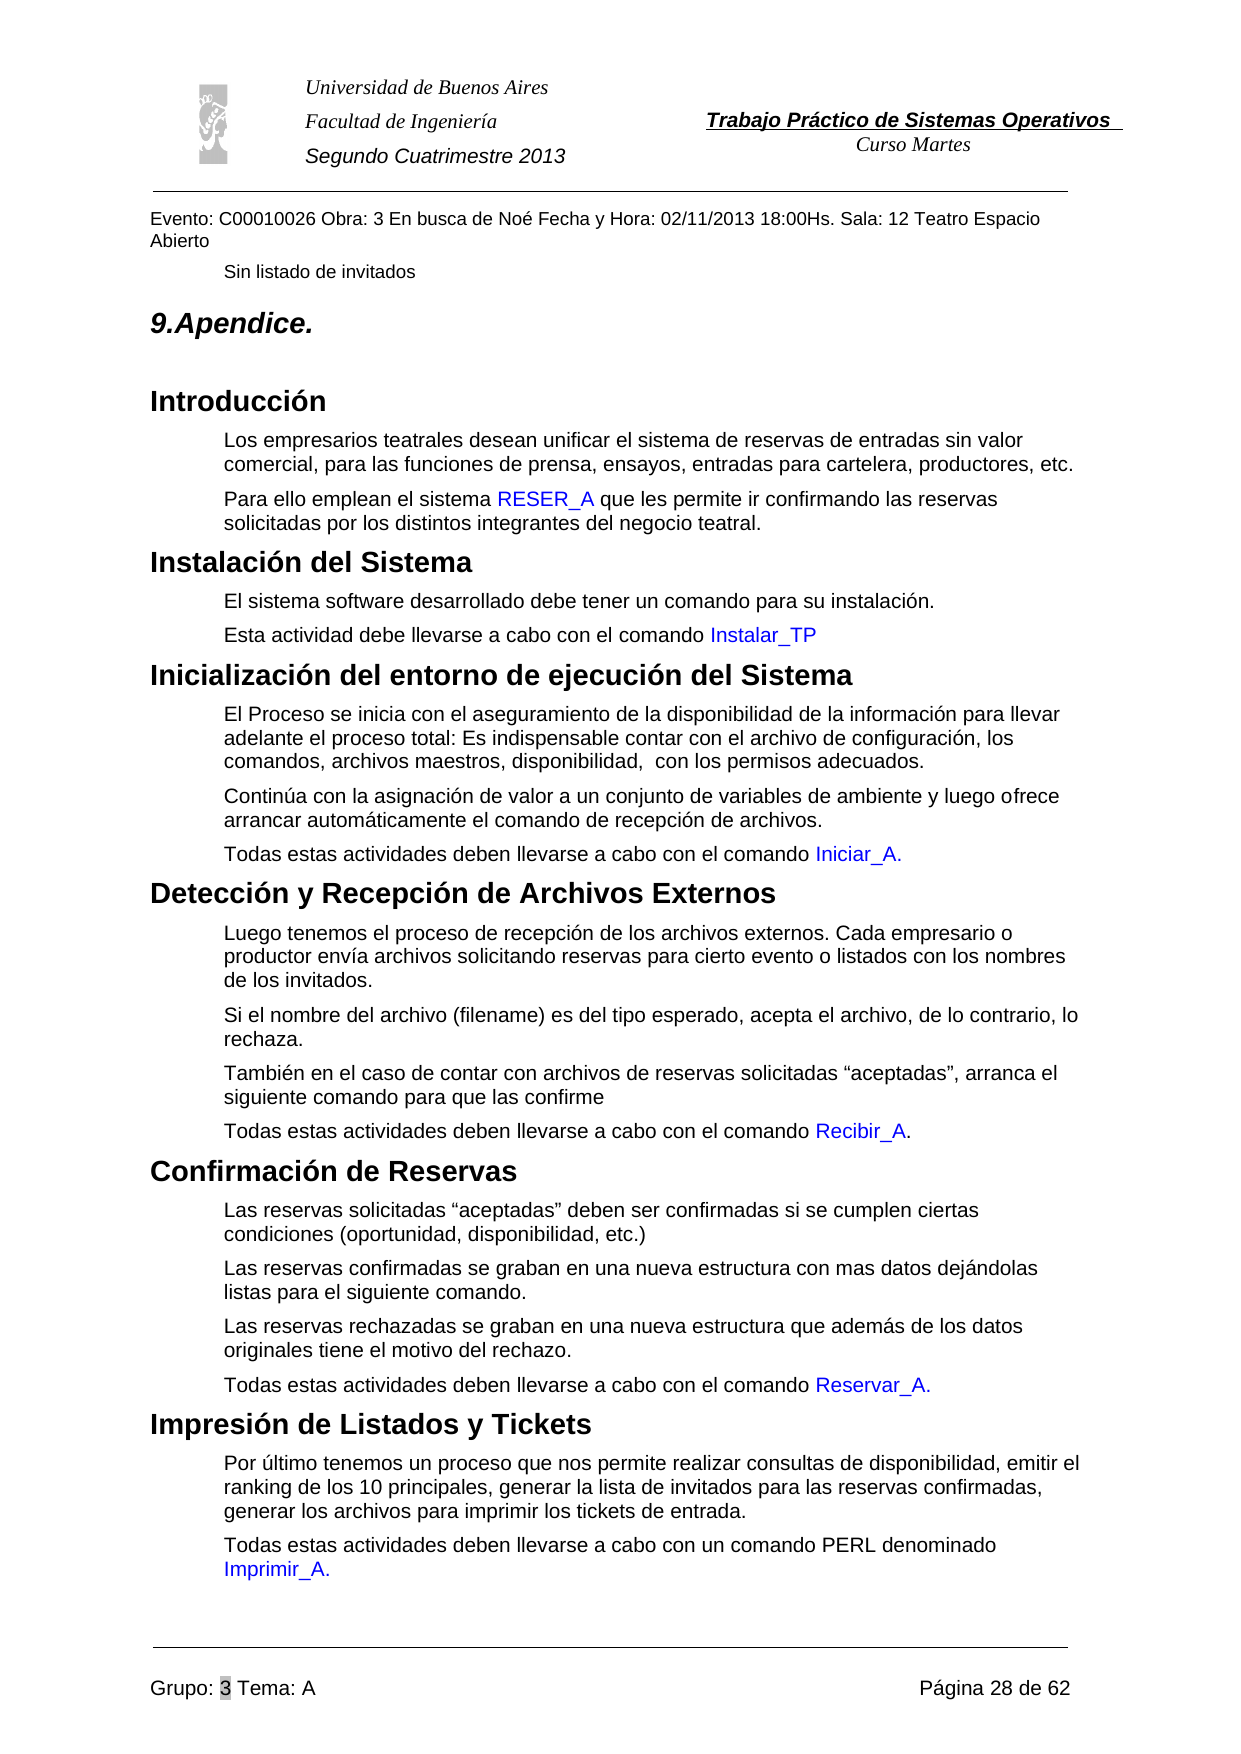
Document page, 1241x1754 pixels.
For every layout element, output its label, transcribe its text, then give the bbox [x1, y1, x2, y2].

text Todas estas actividades deben llevarse a cabo con el comando Reservar_A. [224, 1373, 1090, 1397]
text El sistema software desarrollado debe tener un comando para su instalación. [224, 589, 1090, 613]
text Para ello emplean el sistema RESER_A que les permite ir confirmando las reservas solicitadas por los distintos integrantes del negocio teatral. [150, 486, 1090, 534]
text Las reservas solicitadas “aceptadas” deben ser confirmadas si se cumplen ciertas condiciones (oportunidad, disponibilidad, etc.) [224, 1198, 1090, 1246]
text Instalación del Sistema [150, 545, 1090, 578]
picture [198, 82, 231, 166]
text Todas estas actividades deben llevarse a cabo con un comando PERL denominado Imprimir_A. [224, 1533, 1090, 1581]
text Detección y Recepción de Archivos Externos [150, 876, 1090, 910]
text Confirmación de Reservas [150, 1154, 1090, 1187]
text Esta actividad debe llevarse a cabo con el comando Instalar_TP [224, 623, 1090, 647]
text Todas estas actividades deben llevarse a cabo con el comando Recibir_A. [224, 1119, 1090, 1143]
text Luego tenemos el proceso de recepción de los archivos externos. Cada empresario o productor envía archivos solicitando reservas para cierto evento o listados con los nombres de los invitados. [224, 920, 1090, 992]
text Las reservas rechazadas se graban en una nueva estructura que además de los datos originales tiene el motivo del rechazo. [224, 1314, 1090, 1362]
text Los empresarios teatrales desean unificar el sistema de reservas de entradas sin valor comercial, para las funciones de prensa, ensayos, entradas para cartelera, productores, etc. [150, 428, 1090, 476]
text Evento: C00010026 Obra: 3 En busca de Noé Fecha y Hora: 02/11/2013 18:00Hs. Sala: 12 Teatro Espacio Abierto [150, 208, 1090, 251]
text Introducción [150, 384, 1090, 418]
text Continúa con la asignación de valor a un conjunto de variables de ambiente y luego ofrece arrancar automáticamente el comando de recepción de archivos. [224, 784, 1090, 832]
text Inicialización del entorno de ejecución del Sistema [150, 657, 1090, 691]
text El Proceso se inicia con el aseguramiento de la disponibilidad de la información para llevar adelante el proceso total: Es indispensable contar con el archivo de configuración, los comandos, archivos maestros, disponibilidad, con los permisos adecuados. [224, 701, 1090, 773]
text Por último tenemos un proceso que nos permite realizar consultas de disponibilidad, emitir el ranking de los 10 principales, generar la lista de invitados para las reservas confirmadas, generar los archivos para imprimir los tickets de entrada. [224, 1451, 1090, 1523]
text También en el caso de contar con archivos de reservas solicitadas “aceptadas”, arranca el siguiente comando para que las confirme [224, 1061, 1090, 1109]
text Todas estas actividades deben llevarse a cabo con el comando Iniciar_A. [224, 842, 1090, 866]
text Impresión de Listados y Tickets [150, 1407, 1090, 1441]
text Las reservas confirmadas se graban en una nueva estructura con mas datos dejándolas listas para el siguiente comando. [224, 1256, 1090, 1304]
text Si el nombre del archivo (filename) es del tipo esperado, acepta el archivo, de lo contrario, lo rechaza. [224, 1003, 1090, 1051]
text Sin listado de invitados [150, 261, 1090, 283]
subtitle 9.Apendice. [150, 306, 1090, 339]
